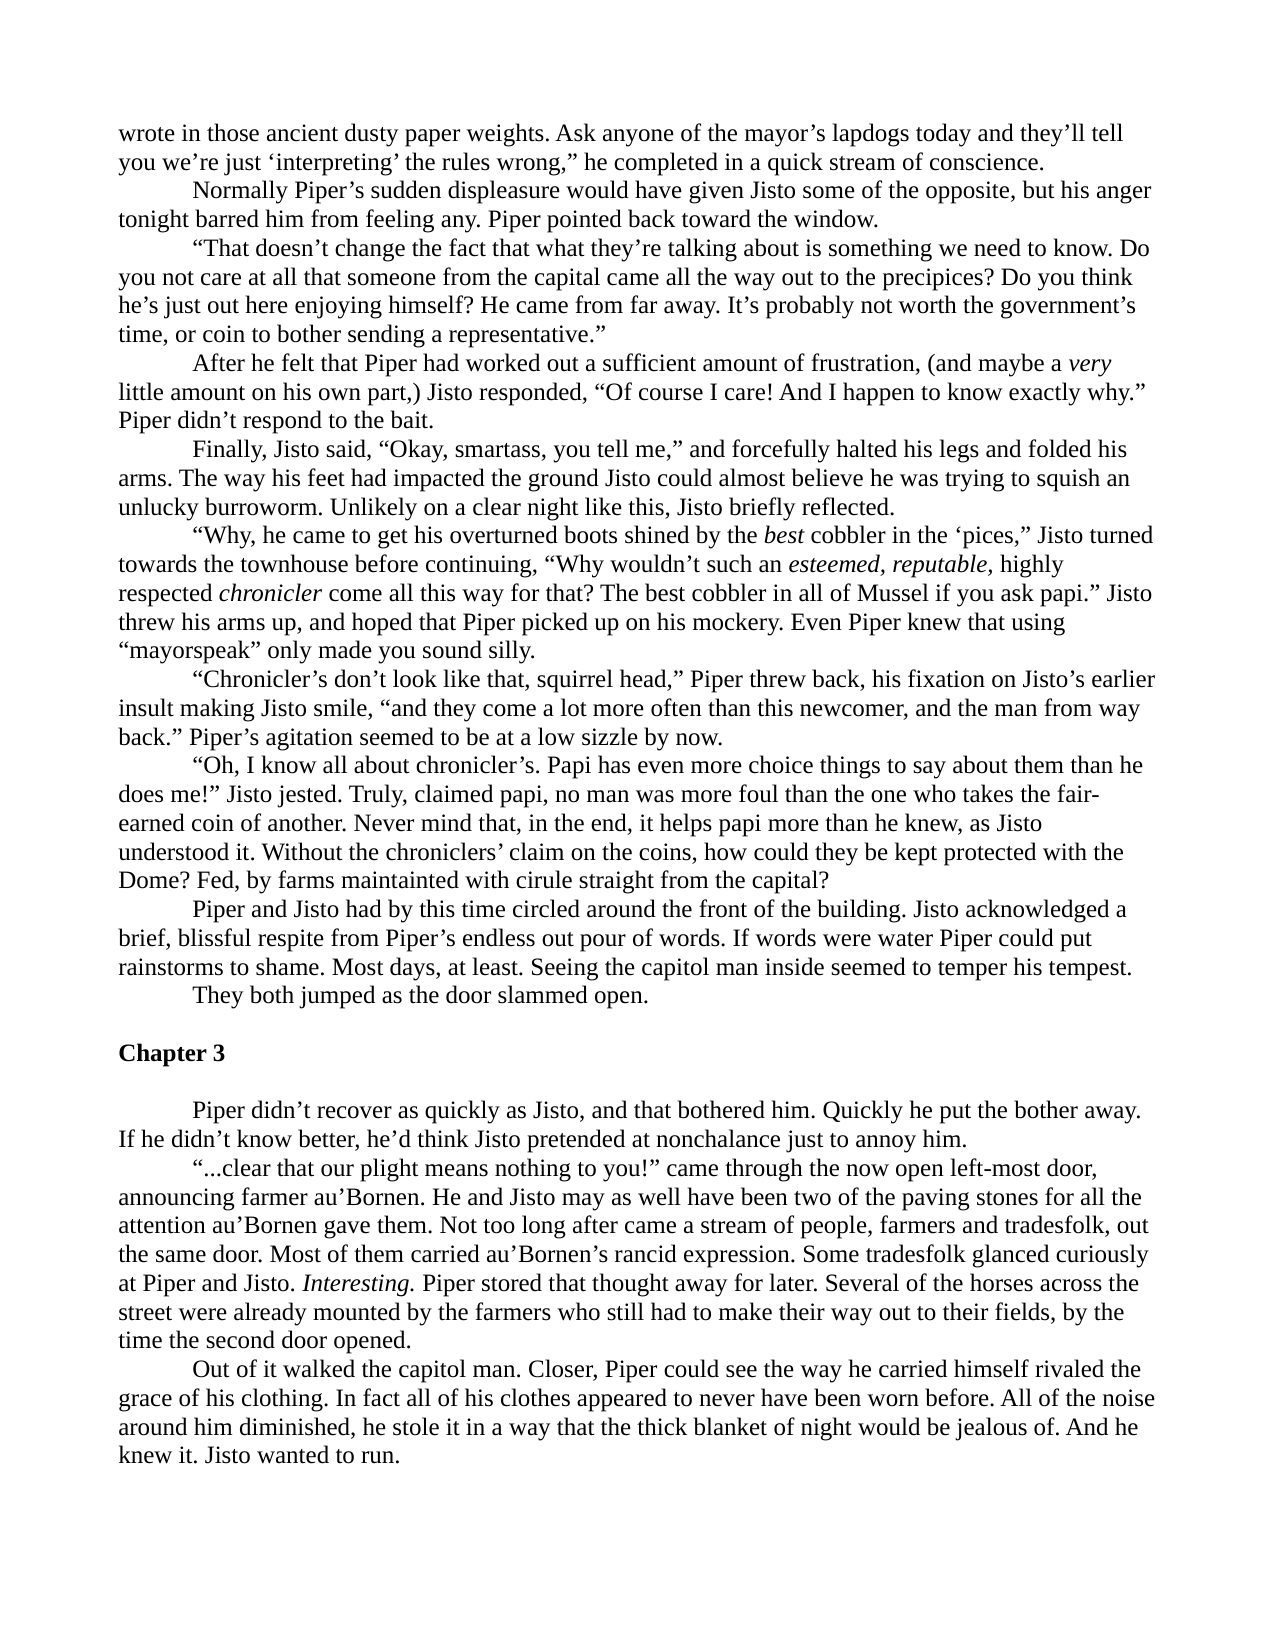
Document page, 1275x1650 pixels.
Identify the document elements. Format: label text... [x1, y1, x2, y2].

text Chapter 3 [118, 1038, 1157, 1067]
text Normally Piper’s sudden displeasure would have given Jisto some of the opposite, but his anger tonight barred him from feeling any. Piper pointed back toward the window. [118, 176, 1157, 233]
text “That doesn’t change the fact that what they’re talking about is something we need to know. Do you not care at all that someone from the capital came all the way out to the precipices? Do you think he’s just out here enjoying himself? He came from far away. It’s probably not worth the government’s time, or coin to bother sending a representative.” [118, 233, 1157, 348]
text “Oh, I know all about chronicler’s. Papi has even more choice things to say about them than he does me!” Jisto jested. Truly, claimed papi, no man was more foul than the one who takes the fair-earned coin of another. Never mind that, in the end, it helps papi more than he knew, as Jisto understood it. Without the chroniclers’ claim on the coins, how could they be kept protected with the Dome? Fed, by farms maintainted with cirule straight from the capital? [118, 751, 1157, 894]
text After he felt that Piper had worked out a sufficient amount of frustration, (and maybe a very little amount on his own part,) Jisto responded, “Of course I care! And I happen to know exactly why.” Piper didn’t respond to the bait. [118, 348, 1157, 434]
text Out of it walked the capitol man. Closer, Piper could see the way he carried himself rivaled the grace of his clothing. In fact all of his clothes appeared to never have been worn before. All of the noise around him diminished, he stole it in a way that the thick blanket of night would be jealous of. And he knew it. Jisto wanted to run. [118, 1354, 1157, 1469]
text “...clear that our plight means nothing to you!” came through the now open left-most door, announcing farmer au’Bornen. He and Jisto may as well have been two of the paving stones for all the attention au’Bornen gave them. Not too long after came a stream of people, farmers and tradesfolk, out the same door. Most of them carried au’Bornen’s rancid expression. Some tradesfolk glanced curiously at Piper and Jisto. Interesting. Piper stored that thought away for later. Several of the horses across the street were already mounted by the farmers who still had to make their way out to their fields, by the time the second door opened. [118, 1153, 1157, 1354]
text They both jumped as the door slammed open. [118, 981, 1157, 1009]
text Piper and Jisto had by this time circled around the front of the building. Jisto acknowledged a brief, blissful respite from Piper’s endless out pour of words. If words were water Piper could put rainstorms to shame. Most days, at least. Seeing the capitol man inside seemed to temper his tempest. [118, 894, 1157, 981]
text “Why, he came to get his overturned boots shined by the best cobbler in the ‘pices,” Jisto turned towards the townhouse before continuing, “Why wouldn’t such an esteemed, reputable, highly respected chronicler come all this way for that? The best cobbler in all of Mussel if you ask papi.” Jisto threw his arms up, and hoped that Piper picked up on his mockery. Even Piper knew that using “mayorspeak” only made you sound silly. [118, 521, 1157, 664]
text Finally, Jisto said, “Okay, smartass, you tell me,” and forcefully halted his legs and folded his arms. The way his feet had impacted the ground Jisto could almost believe he was trying to squish an unlucky burroworm. Unlikely on a clear night like this, Jisto briefly reflected. [118, 434, 1157, 521]
text “Chronicler’s don’t look like that, squirrel head,” Piper threw back, his fixation on Jisto’s earlier insult making Jisto smile, “and they come a lot more often than this newcomer, and the man from way back.” Piper’s agitation seemed to be at a low sizzle by now. [118, 664, 1157, 751]
text Piper didn’t recover as quickly as Jisto, and that bothered him. Quickly he put the bother away. If he didn’t know better, he’d think Jisto pretended at nonchalance just to annoy him. [118, 1096, 1157, 1153]
text wrote in those ancient dusty paper weights. Ask anyone of the mayor’s lapdogs today and they’ll tell you we’re just ‘interpreting’ the rules wrong,” he completed in a quick stream of conscience. [118, 118, 1157, 176]
